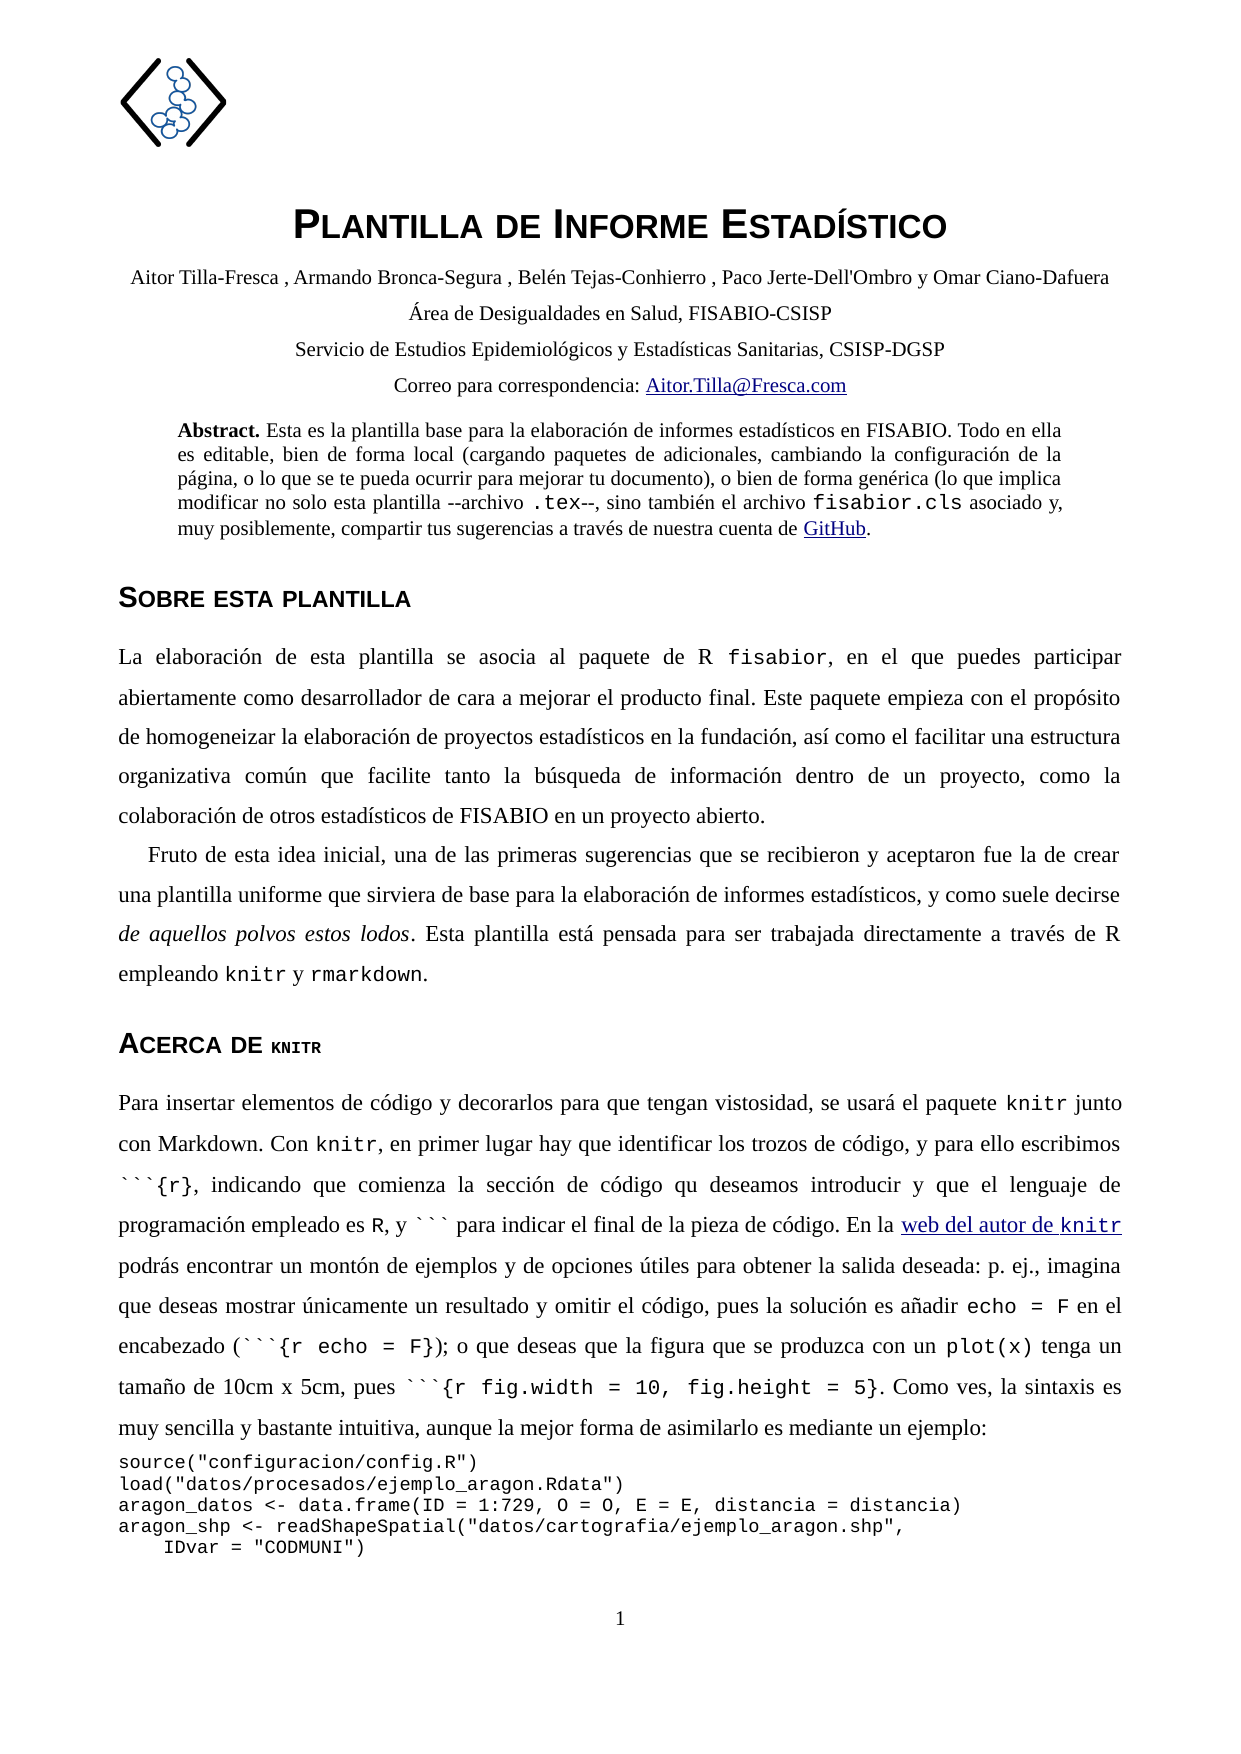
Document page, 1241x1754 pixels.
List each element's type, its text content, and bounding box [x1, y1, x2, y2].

text Servicio de Estudios Epidemiológicos y Estadísticas Sanitarias, CSISP-DGSP [118, 337, 1122, 361]
text Aitor Tilla-Fresca , Armando Bronca-Segura , Belén Tejas-Conhierro , Paco Jerte-Dell'Ombro y Omar Ciano-Dafuera [118, 265, 1122, 289]
text source("configuracion/config.R") [118, 1453, 1122, 1474]
text La elaboración de esta plantilla se asocia al paquete de R fisabior, en el que puedes participar abiertamente como desarrollador de cara a mejorar el producto final. Este paquete empieza con el propósito de homogeneizar la elaboración de proyectos estadísticos en la fundación, así como el facilitar una estructura organizativa común que facilite tanto la búsqueda de información dentro de un proyecto, como la colaboración de otros estadísticos de FISABIO en un proyecto abierto. [118, 643, 1122, 828]
text Área de Desigualdades en Salud, FISABIO-CSISP [118, 301, 1122, 325]
text IDvar = "CODMUNI") [118, 1538, 1122, 1559]
subtitle Sobre esta plantilla [118, 580, 1122, 614]
text Abstract. Esta es la plantilla base para la elaboración de informes estadísticos en FISABIO. Todo en ella es editable, bien de forma local (cargando paquetes de adicionales, cambiando la configuración de la página, o lo que se te pueda ocurrir para mejorar tu documento), o bien de forma genérica (lo que implica modificar no solo esta plantilla --archivo .tex--, sino también el archivo fisabior.cls asociado y, muy posiblemente, compartir tus sugerencias a través de nuestra cuenta de GitHub. [177, 418, 1063, 540]
text load("datos/procesados/ejemplo_aragon.Rdata") [118, 1474, 1122, 1496]
text Fruto de esta idea inicial, una de las primeras sugerencias que se recibieron y aceptaron fue la de crear una plantilla uniforme que sirviera de base para la elaboración de informes estadísticos, y como suele decirse de aquellos polvos estos lodos. Esta plantilla está pensada para ser trabajada directamente a través de R empleando knitr y rmarkdown. [118, 842, 1122, 988]
text aragon_datos <- data.frame(ID = 1:729, O = O, E = E, distancia = distancia) [118, 1496, 1122, 1517]
text Correo para correspondencia: Aitor.Tilla@Fresca.com [118, 373, 1122, 397]
picture [120, 58, 227, 147]
text Para insertar elementos de código y decorarlos para que tengan vistosidad, se usará el paquete knitr junto con Markdown. Con knitr, en primer lugar hay que identificar los trozos de código, y para ello escribimos ```{r}, indicando que comienza la sección de código qu deseamos introducir y que el lenguaje de programación empleado es R, y ``` para indicar el final de la pieza de código. En la web del autor de knitr podrás encontrar un montón de ejemplos y de opciones útiles para obtener la salida deseada: p. ej., imagina que deseas mostrar únicamente un resultado y omitir el código, pues la solución es añadir echo = F en el encabezado (```{r echo = F}); o que deseas que la figura que se produzca con un plot(x) tenga un tamaño de 10cm x 5cm, pues ```{r fig.width = 10, fig.height = 5}. Como ves, la sintaxis es muy sencilla y bastante intuitiva, aunque la mejor forma de asimilarlo es mediante un ejemplo: [118, 1089, 1122, 1440]
title Plantilla de Informe Estadístico [118, 199, 1122, 247]
subtitle Acerca de knitr [118, 1026, 1122, 1060]
text aragon_shp <- readShapeSpatial("datos/cartografia/ejemplo_aragon.shp", [118, 1517, 1122, 1538]
